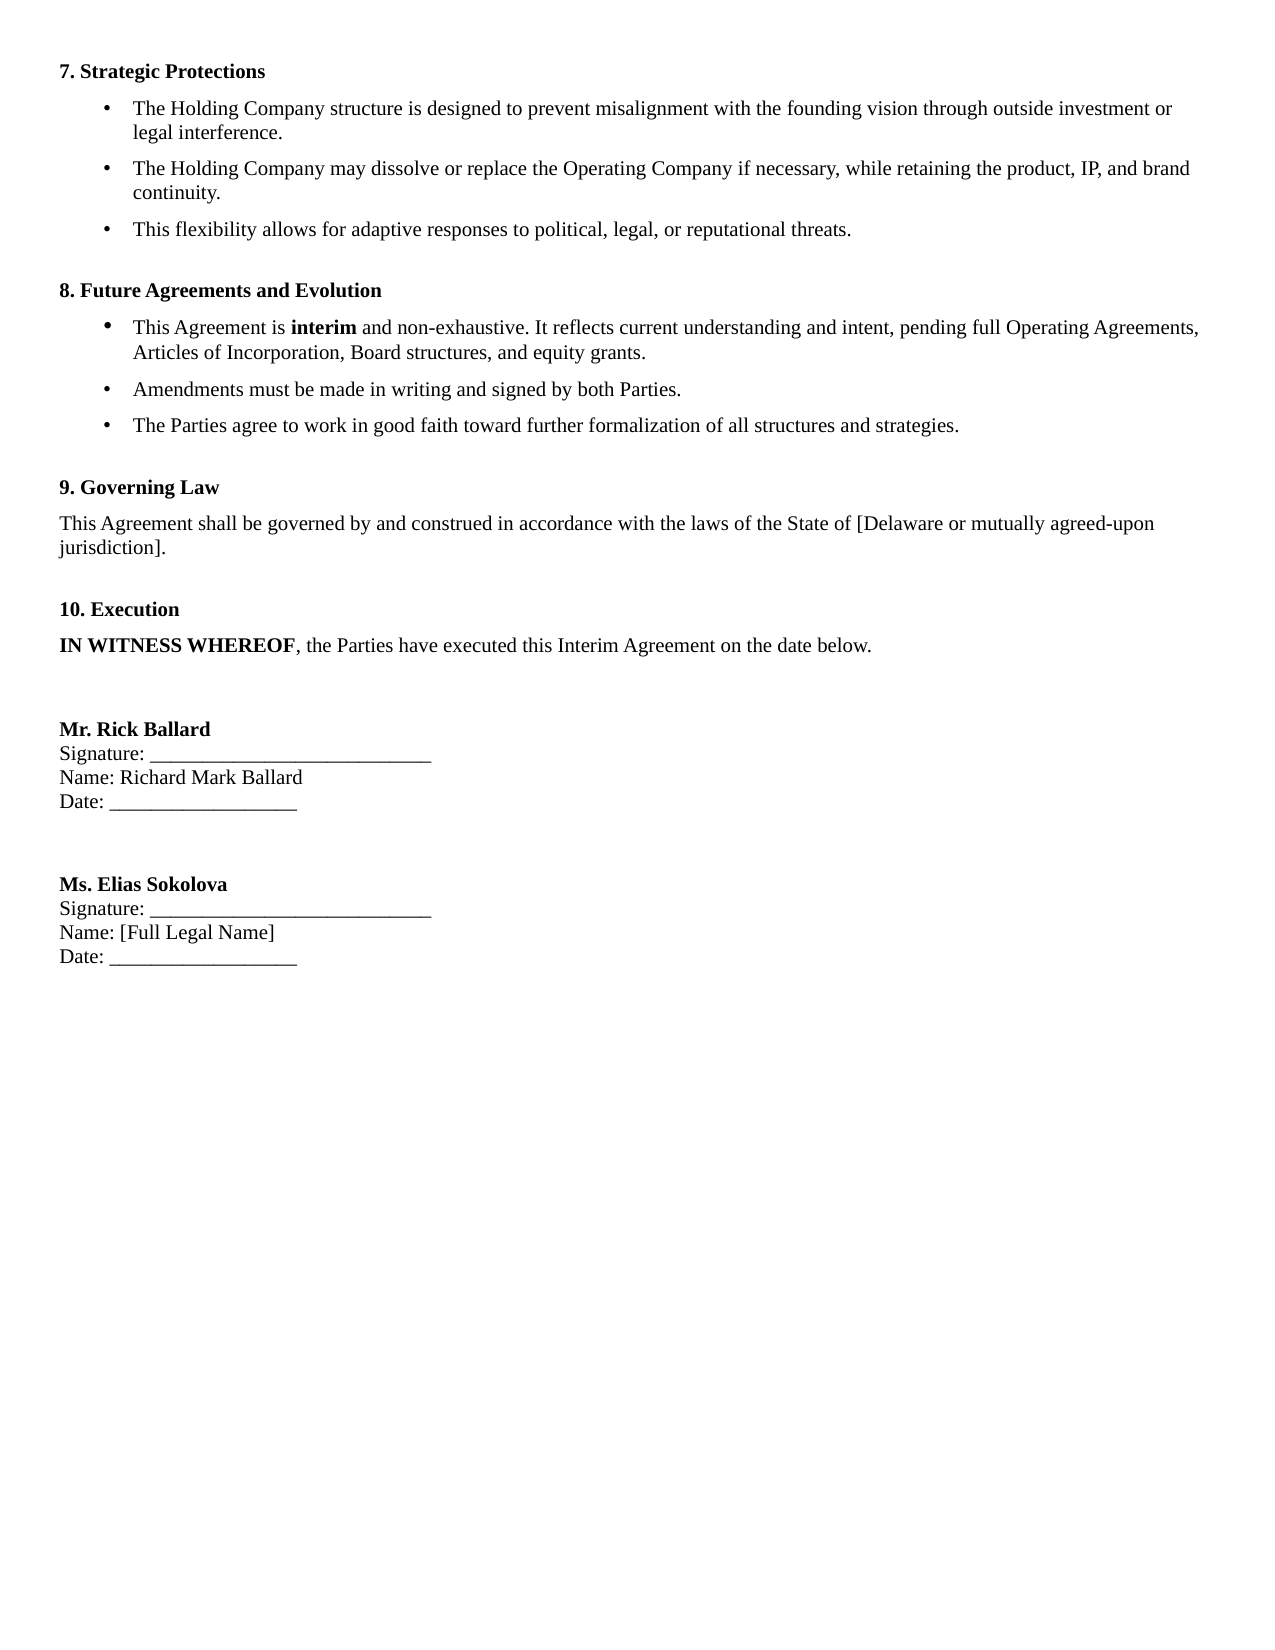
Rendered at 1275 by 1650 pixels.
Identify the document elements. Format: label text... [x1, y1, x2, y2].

list The Holding Company structure is designed to prevent misalignment with the founding vision through outside investment or legal interference. [103, 96, 1216, 144]
subtitle 9. Governing Law [59, 474, 1216, 499]
list The Parties agree to work in good faith toward further formalization of all structures and strategies. [103, 413, 1216, 437]
list The Holding Company may dissolve or replace the Operating Company if necessary, while retaining the product, IP, and brand continuity. [103, 156, 1216, 204]
subtitle 7. Strategic Protections [59, 59, 1216, 83]
text IN WITNESS WHEREOF, the Parties have executed this Interim Agreement on the date below. [59, 633, 1216, 657]
text This Agreement shall be governed by and construed in accordance with the laws of the State of [Delaware or mutually agreed-upon jurisdiction]. [59, 511, 1216, 559]
list Amendments must be made in writing and signed by both Parties. [103, 376, 1216, 401]
list This flexibility allows for adaptive responses to political, legal, or reputational threats. [103, 217, 1216, 241]
text Mr. Rick Ballard Signature: ___________________________ Name: Richard Mark Ballard Date: __________________ [59, 716, 1216, 813]
list This Agreement is interim and non-exhaustive. It reflects current understanding and intent, pending full Operating Agreements, Articles of Incorporation, Board structures, and equity grants. [103, 315, 1216, 364]
text Ms. Elias Sokolova Signature: ___________________________ Name: [Full Legal Name] Date: __________________ [59, 872, 1216, 968]
subtitle 10. Execution [59, 597, 1216, 621]
subtitle 8. Future Agreements and Evolution [59, 278, 1216, 302]
